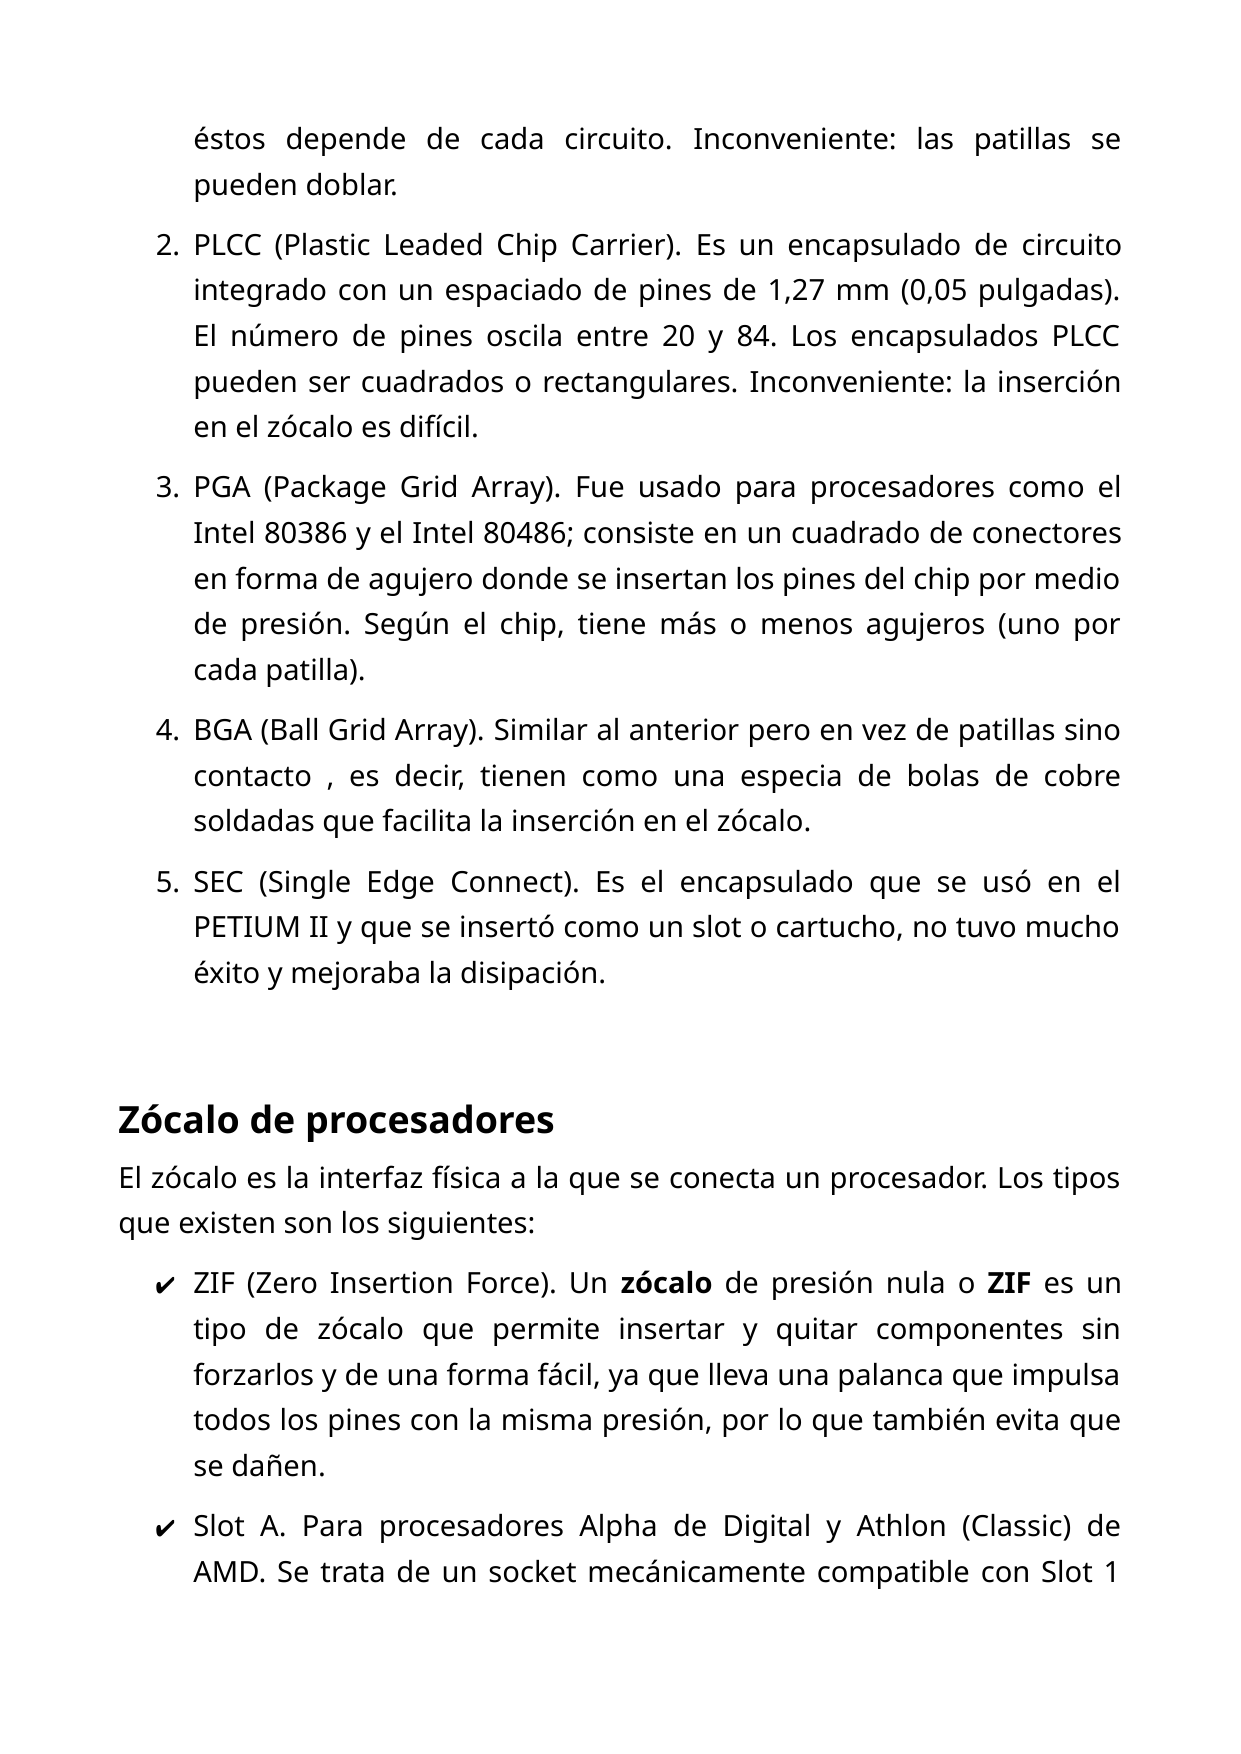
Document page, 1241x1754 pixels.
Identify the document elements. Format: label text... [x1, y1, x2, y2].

list ZIF (Zero Insertion Force). Un zócalo de presión nula​ o ZIF es un tipo de zócalo que permite insertar y quitar componentes sin forzarlos y de una forma fácil, ya que lleva una palanca que impulsa todos los pines con la misma presión, por lo que también evita que se dañen. [156, 1263, 1122, 1485]
list BGA (Ball Grid Array). Similar al anterior pero en vez de patillas sino contacto , es decir, tienen como una especia de bolas de cobre soldadas que facilita la inserción en el zócalo. [156, 709, 1122, 840]
list Slot A. Para procesadores Alpha de Digital y Athlon (Classic) de AMD. Se trata de un socket mecánicamente compatible con Slot 1 [156, 1505, 1122, 1591]
list PLCC (Plastic Leaded Chip Carrier). Es un encapsulado de circuito integrado con un espaciado de pines de 1,27 mm (0,05 pulgadas). El número de pines oscila entre 20 y 84. Los encapsulados PLCC pueden ser cuadrados o rectangulares. Inconveniente: la inserción en el zócalo es difícil. [156, 224, 1122, 446]
list SEC (Single Edge Connect). Es el encapsulado que se usó en el PETIUM II y que se insertó como un slot o cartucho, no tuvo mucho éxito y mejoraba la disipación. [156, 861, 1122, 992]
list éstos depende de cada circuito. Inconveniente: las patillas se pueden doblar. [156, 118, 1122, 203]
text El zócalo es la interfaz física a la que se conecta un procesador. Los tipos que existen son los siguientes: [118, 1157, 1122, 1242]
subtitle Zócalo de procesadores [118, 1093, 1122, 1144]
list PGA (Package Grid Array). Fue usado para procesadores como el Intel 80386 y el Intel 80486; consiste en un cuadrado de conectores en forma de agujero donde se insertan los pines del chip por medio de presión. Según el chip, tiene más o menos agujeros (uno por cada patilla). [156, 467, 1122, 689]
